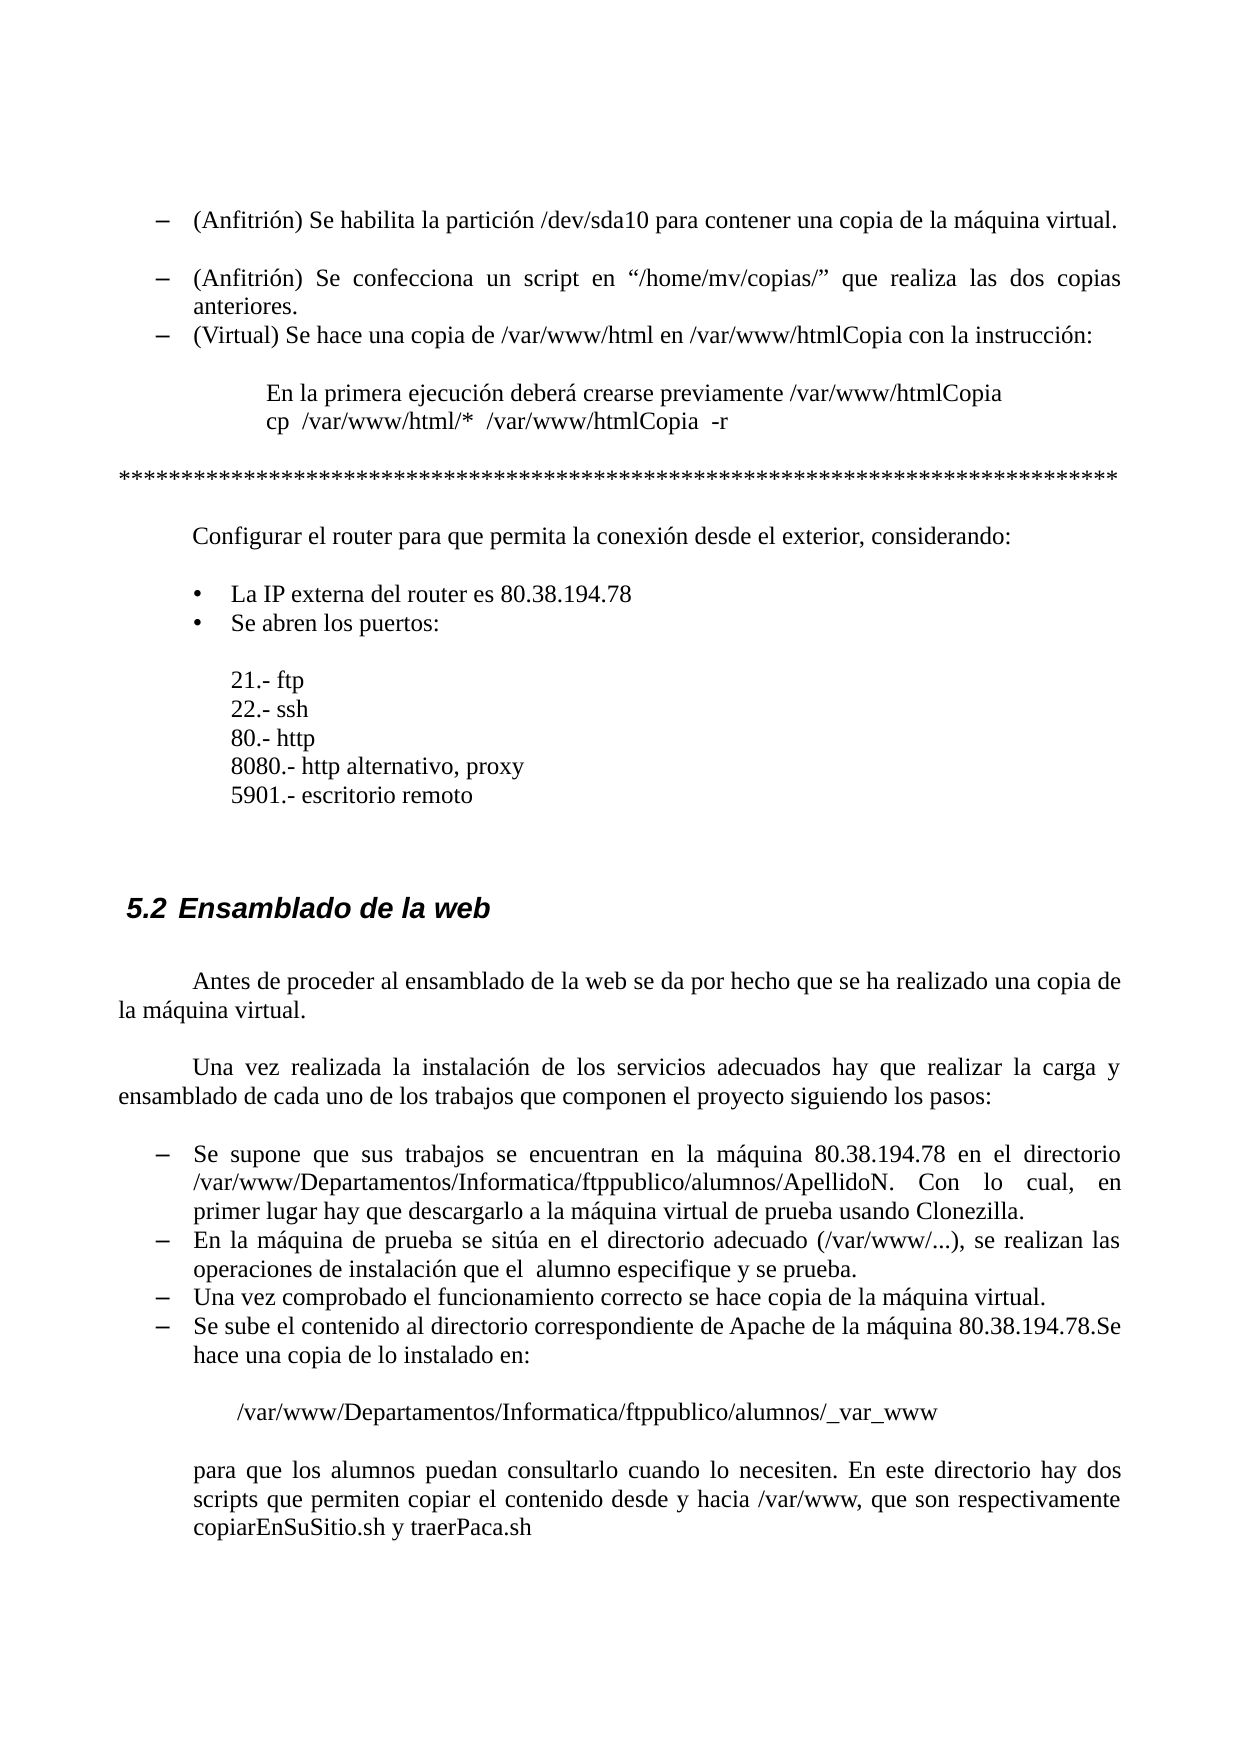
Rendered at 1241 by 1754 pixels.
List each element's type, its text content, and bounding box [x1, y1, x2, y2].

list En la máquina de prueba se sitúa en el directorio adecuado (/var/www/...), se realizan las operaciones de instalación que el alumno especifique y se prueba. [156, 1225, 1122, 1282]
text ******************************************************************************** [118, 464, 1122, 493]
list 21.- ftp [193, 665, 1122, 694]
list La IP externa del router es 80.38.194.78 [193, 579, 1122, 608]
list (Virtual) Se hace una copia de /var/www/html en /var/www/htmlCopia con la instrucción: [156, 320, 1122, 349]
list Se supone que sus trabajos se encuentran en la máquina 80.38.194.78 en el directorio /var/www/Departamentos/Informatica/ftppublico/alumnos/ApellidoN. Con lo cual, en primer lugar hay que descargarlo a la máquina virtual de prueba usando Clonezilla. [156, 1139, 1122, 1225]
list 80.- http [193, 723, 1122, 751]
list (Anfitrión) Se confecciona un script en “/home/mv/copias/” que realiza las dos copias anteriores. [156, 263, 1122, 320]
text Una vez realizada la instalación de los servicios adecuados hay que realizar la carga y ensamblado de cada uno de los trabajos que componen el proyecto siguiendo los pasos: [118, 1052, 1122, 1110]
list (Anfitrión) Se habilita la partición /dev/sda10 para contener una copia de la máquina virtual. [156, 205, 1122, 234]
list 5901.- escritorio remoto [193, 780, 1122, 809]
list /var/www/Departamentos/Informatica/ftppublico/alumnos/_var_www [193, 1397, 1122, 1426]
text cp /var/www/html/* /var/www/htmlCopia -r [118, 406, 1122, 435]
text En la primera ejecución deberá crearse previamente /var/www/htmlCopia [118, 378, 1122, 406]
list 22.- ssh [193, 694, 1122, 723]
list Una vez comprobado el funcionamiento correcto se hace copia de la máquina virtual. [156, 1282, 1122, 1311]
list para que los alumnos puedan consultarlo cuando lo necesiten. En este directorio hay dos scripts que permiten copiar el contenido desde y hacia /var/www, que son respectivamente copiarEnSuSitio.sh y traerPaca.sh [156, 1455, 1122, 1541]
text Antes de proceder al ensamblado de la web se da por hecho que se ha realizado una copia de la máquina virtual. [118, 966, 1122, 1024]
list 8080.- http alternativo, proxy [193, 751, 1122, 780]
subtitle Ensamblado de la web [118, 891, 1122, 925]
list Se sube el contenido al directorio correspondiente de Apache de la máquina 80.38.194.78.Se hace una copia de lo instalado en: [156, 1311, 1122, 1369]
list Se abren los puertos: [193, 608, 1122, 636]
text Configurar el router para que permita la conexión desde el exterior, considerando: [118, 521, 1122, 550]
